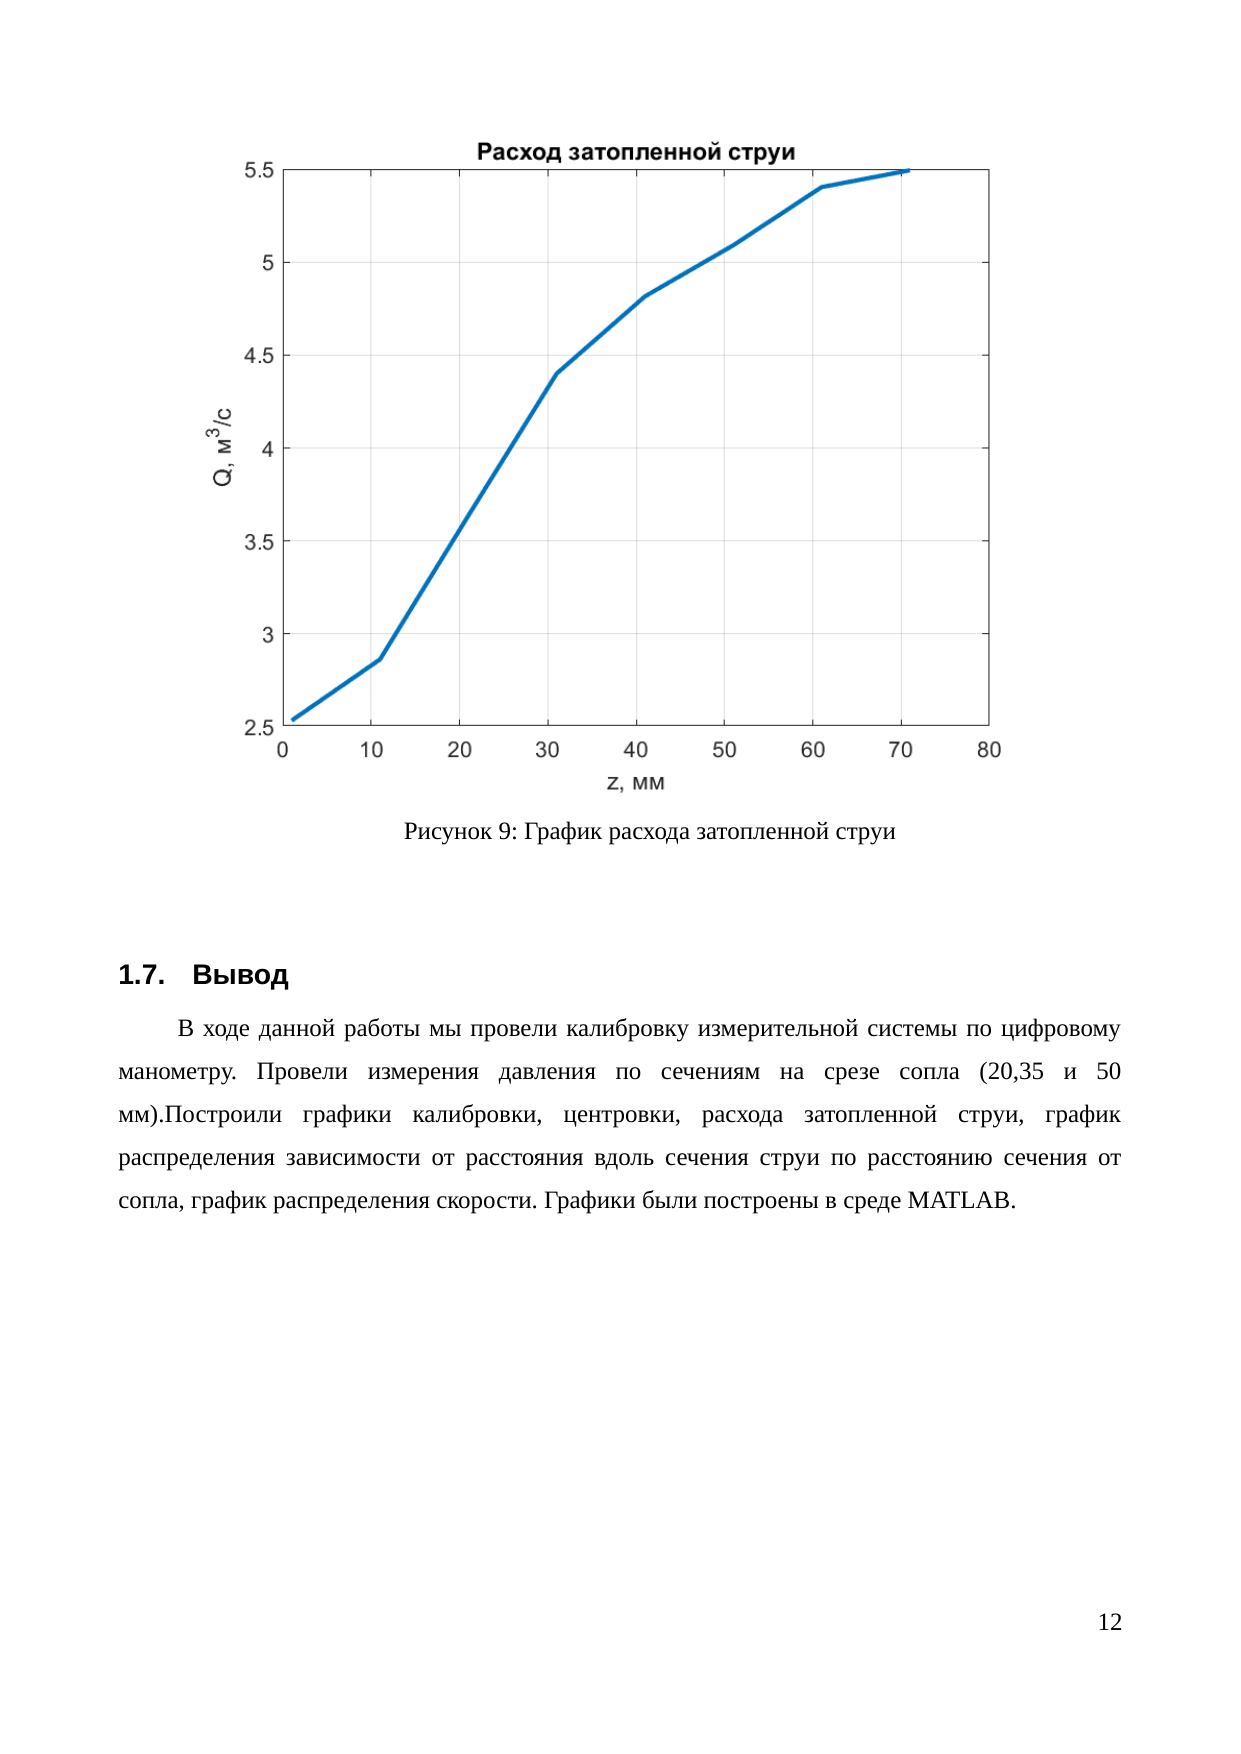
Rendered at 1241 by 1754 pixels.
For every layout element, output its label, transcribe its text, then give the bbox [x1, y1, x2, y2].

list Рисунок 9: График расхода затопленной струи [164, 802, 1076, 844]
subtitle Вывод [118, 958, 1122, 990]
picture [164, 118, 1076, 802]
text В ходе данной работы мы провели калибровку измерительной системы по цифровому манометру. Провели измерения давления по сечениям на срезе сопла (20,35 и 50 мм).Построили графики калибровки, центровки, расхода затопленной струи, график распределения зависимости от расстояния вдоль сечения струи по расстоянию сечения от сопла, график распределения скорости. Графики были построены в среде MATLAB. [118, 1013, 1122, 1214]
